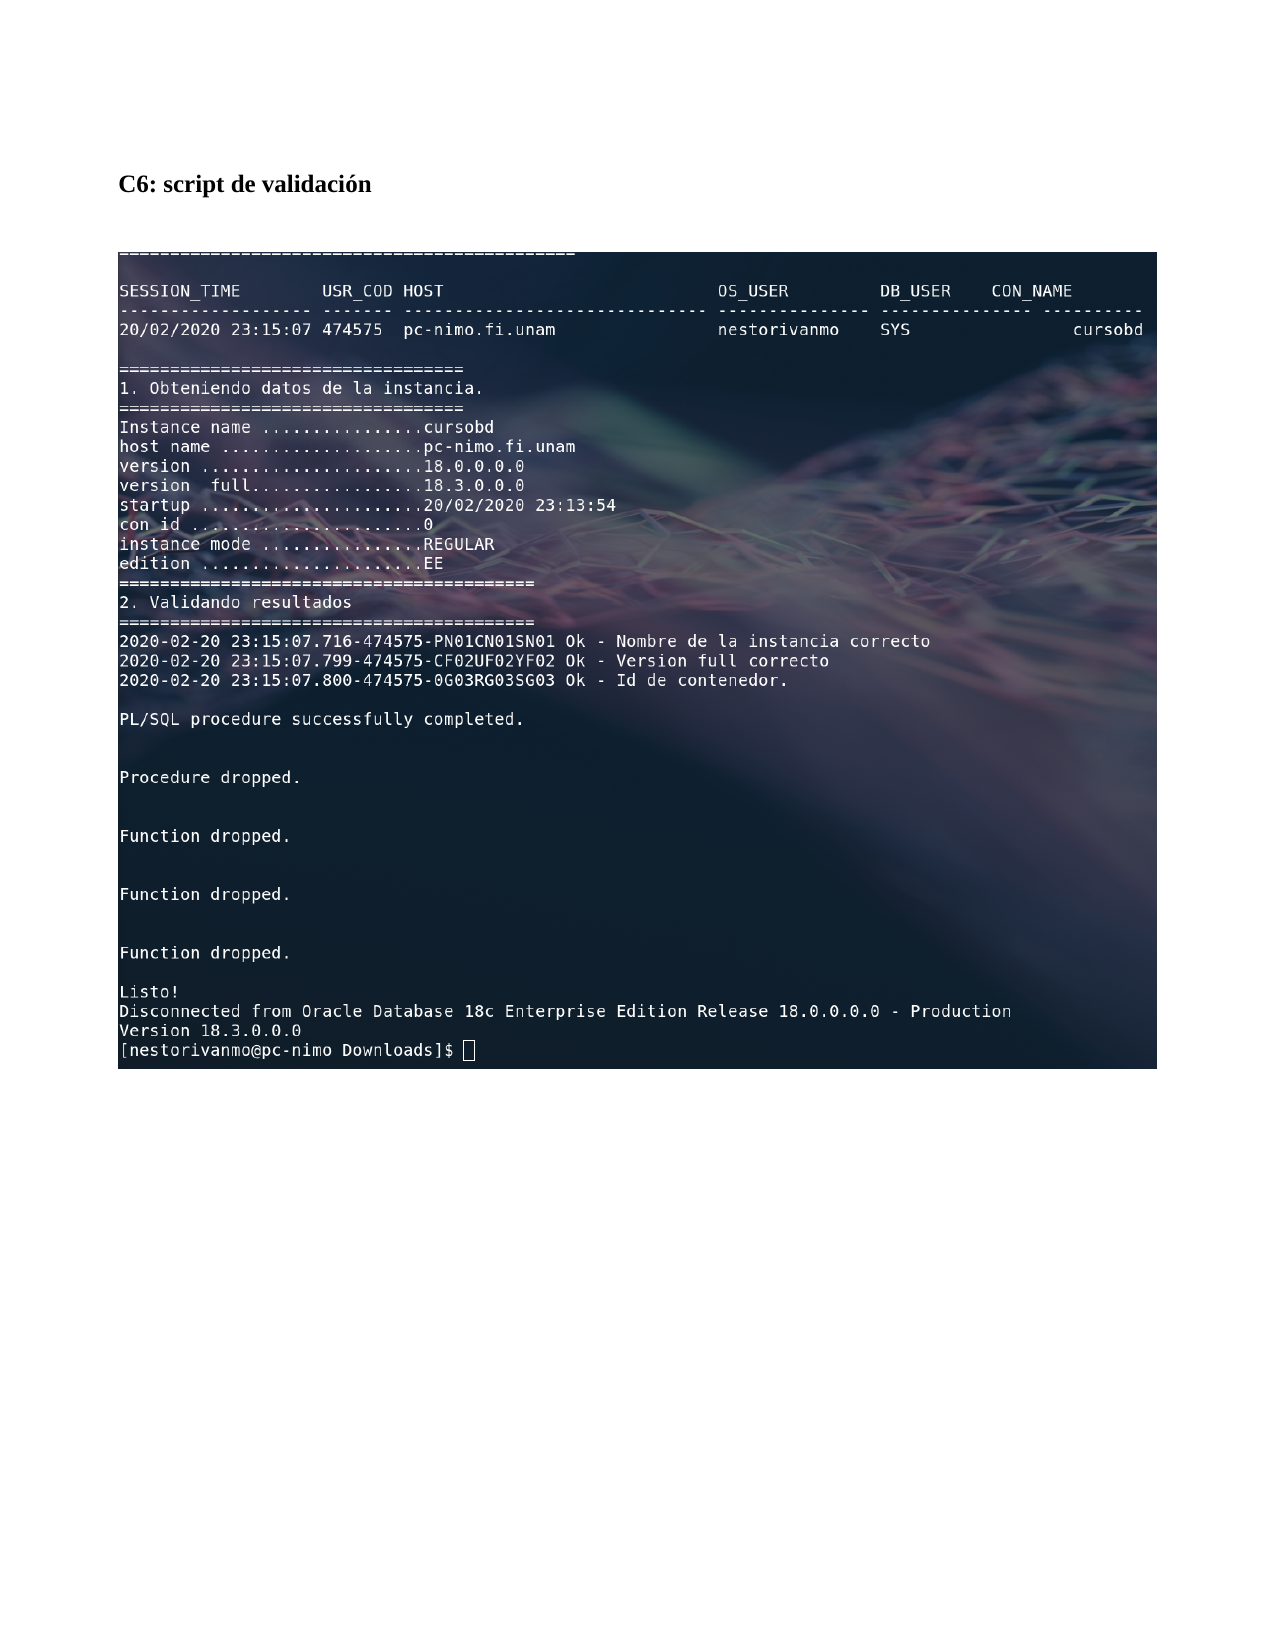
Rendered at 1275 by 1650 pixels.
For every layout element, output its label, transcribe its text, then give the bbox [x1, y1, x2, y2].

text C6: script de validación [118, 169, 1157, 198]
picture [118, 252, 1157, 1069]
